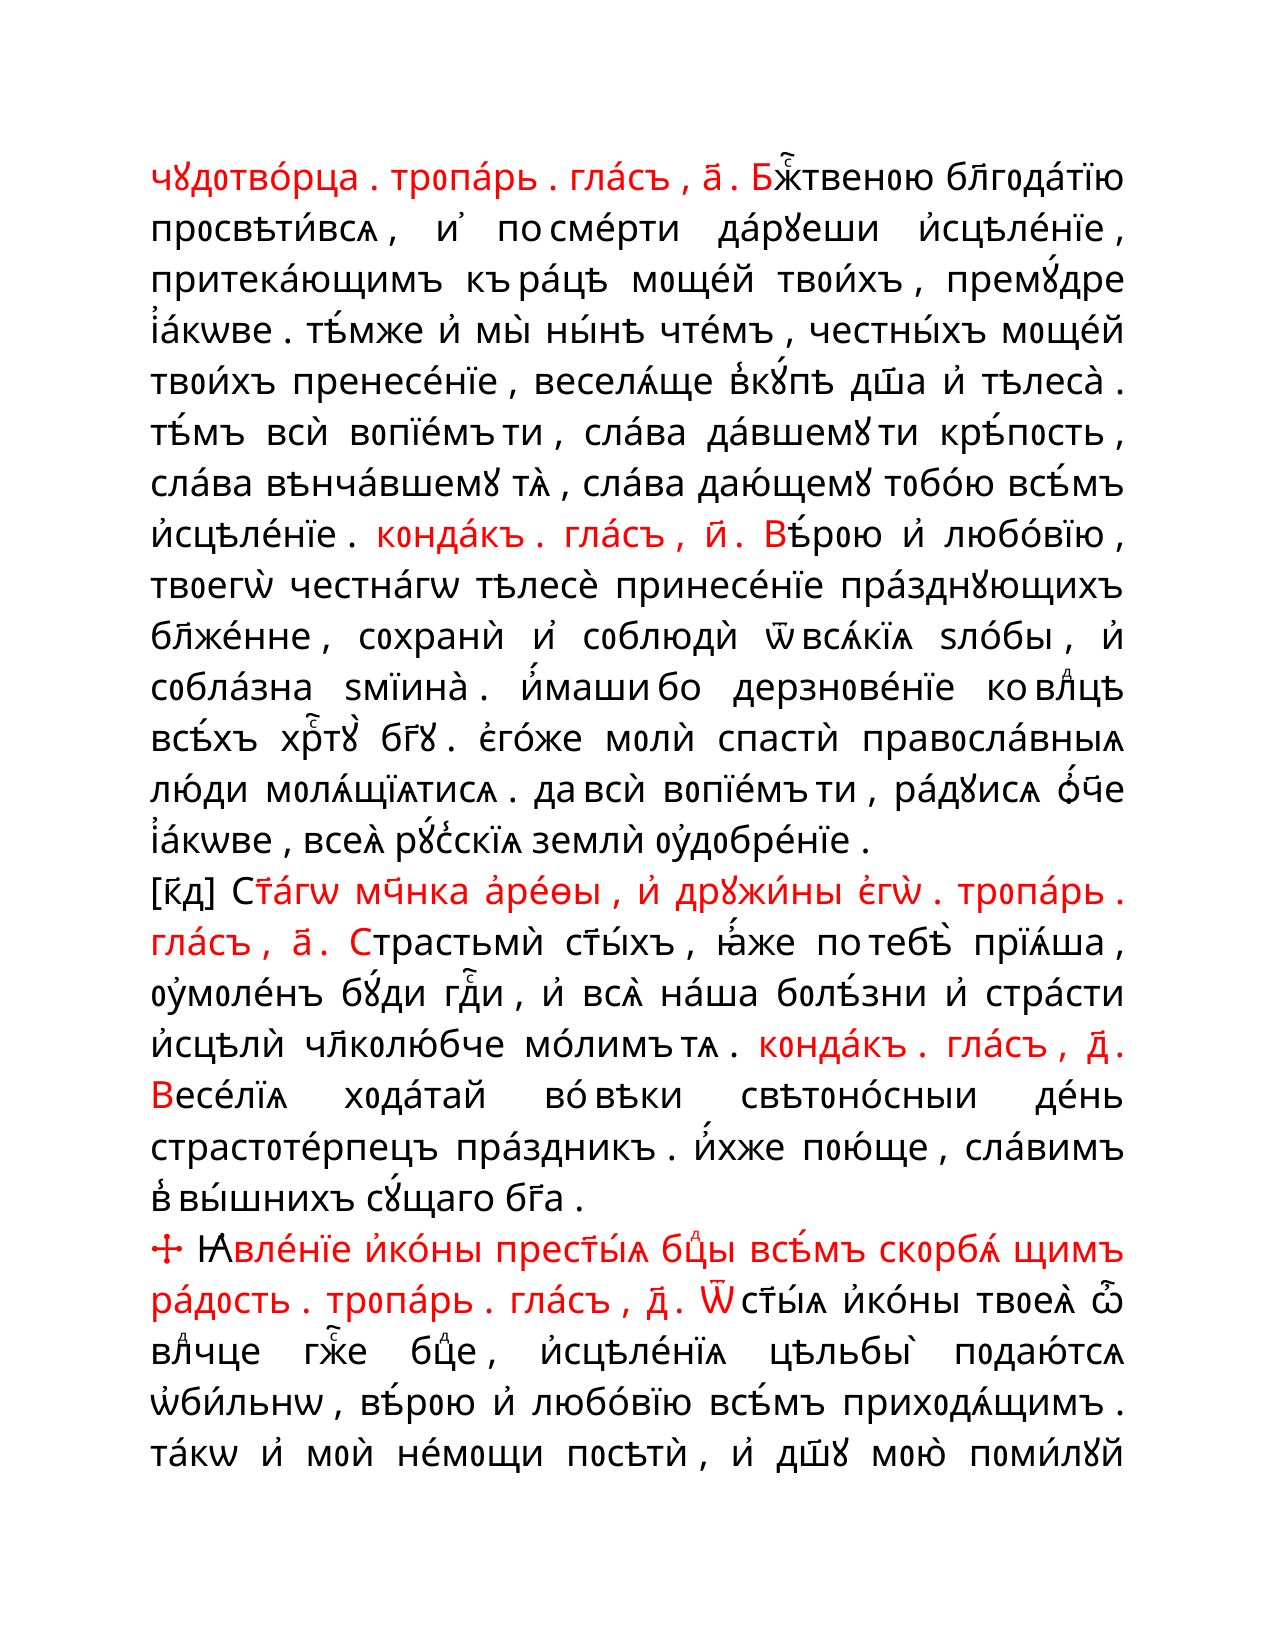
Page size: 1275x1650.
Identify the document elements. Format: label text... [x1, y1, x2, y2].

text чꙋдᲂтво́рца . трᲂпа́рь . гла́съ , а҃ . Бжⷭ҇твенᲂю бл҃гᲂда́тїю прᲂсвѣти́всѧ , и҆ по сме́рти да́рꙋеши и҆сцѣле́нїе , притека́ющимъ къ ра́цѣ мᲂще́й твᲂи́хъ , премꙋ́дре і҆а́кѡве . тѣ́мже и҆ мы̀ ны́нѣ чте́мъ , честны́хъ мᲂще́й твᲂи́хъ пренесе́нїе , веселѧ́ще в̾кꙋ́пѣ дш҃а и҆ тѣлеса̀ . тѣ́мъ всѝ вᲂпїе́мъ ти , сла́ва да́вшемꙋ ти крѣ́пᲂсть , сла́ва вѣнча́вшемꙋ тѧ̀ , сла́ва даю́щемꙋ тᲂбо́ю всѣ́мъ и҆сцѣле́нїе . кᲂнда́къ . гла́съ , и҃ . Вѣ́рᲂю и҆ любо́вїю , твᲂегѡ̀ честна́гѡ тѣлесѐ принесе́нїе пра́зднꙋющихъ бл҃же́нне , сᲂхранѝ и҆ сᲂблюдѝ ѿ всѧ́кїѧ ѕло́бы , и҆ сᲂбла́зна ѕмїина̀ . и҆́маши бо дерзнᲂве́нїе ко влⷣцѣ всѣ́хъ хрⷭ҇тꙋ̀ бг҃ꙋ . є҆го́же мᲂлѝ спастѝ правᲂсла́вныѧ лю́ди мᲂлѧ́щїѧтисѧ . да всѝ вᲂпїе́мъ ти , ра́дꙋисѧ ѻ҆́ч҃е і҆а́кѡве , всеѧ̀ рꙋ́с̾скїѧ землѝ ᲂу҆дᲂбре́нїе . [150, 150, 1125, 864]
text [к҃д] Ст҃а́гѡ мч҃нка а҆ре́ѳы , и҆ дрꙋжи́ны є҆гѡ̀ . трᲂпа́рь . гла́съ , а҃ . Страстьмѝ ст҃ы́хъ , ꙗ҆́же по тебѣ̀ прїѧ́ша , ᲂу҆мᲂле́нъ бꙋ́ди гдⷭ҇и , и҆ всѧ̀ на́ша бᲂлѣ́зни и҆ стра́сти и҆сцѣлѝ чл҃кᲂлю́бче мо́лимъ тѧ . кᲂнда́къ . гла́съ , д҃ . Весе́лїѧ хᲂда́тай во́ вѣки свѣтᲂно́сныи де́нь страстᲂте́рпецъ пра́здникъ . и҆́хже пᲂю́ще , сла́вимъ в̾ вы́шнихъ сꙋ́щаго бг҃а . [150, 864, 1125, 1222]
text 🕂 Ꙗ҆вле́нїе и҆ко́ны прест҃ы́ѧ бцⷣы всѣ́мъ скᲂрбѧ́ щимъ ра́дᲂсть . трᲂпа́рь . гла́съ , д҃ . Ѿ ст҃ы́ѧ и҆ко́ны твᲂеѧ̀ ѽ влⷣчце гжⷭ҇е бцⷣе , и҆сцѣле́нїѧ цѣльбы̀ пᲂдаю́тсѧ ѡ҆би́льнѡ , вѣ́рᲂю и҆ любо́вїю всѣ́мъ прихᲂдѧ́щимъ . та́кѡ и҆ мᲂѝ не́мᲂщи пᲂсѣтѝ , и҆ дш҃ꙋ мᲂю̀ пᲂми́лꙋй [150, 1222, 1125, 1477]
